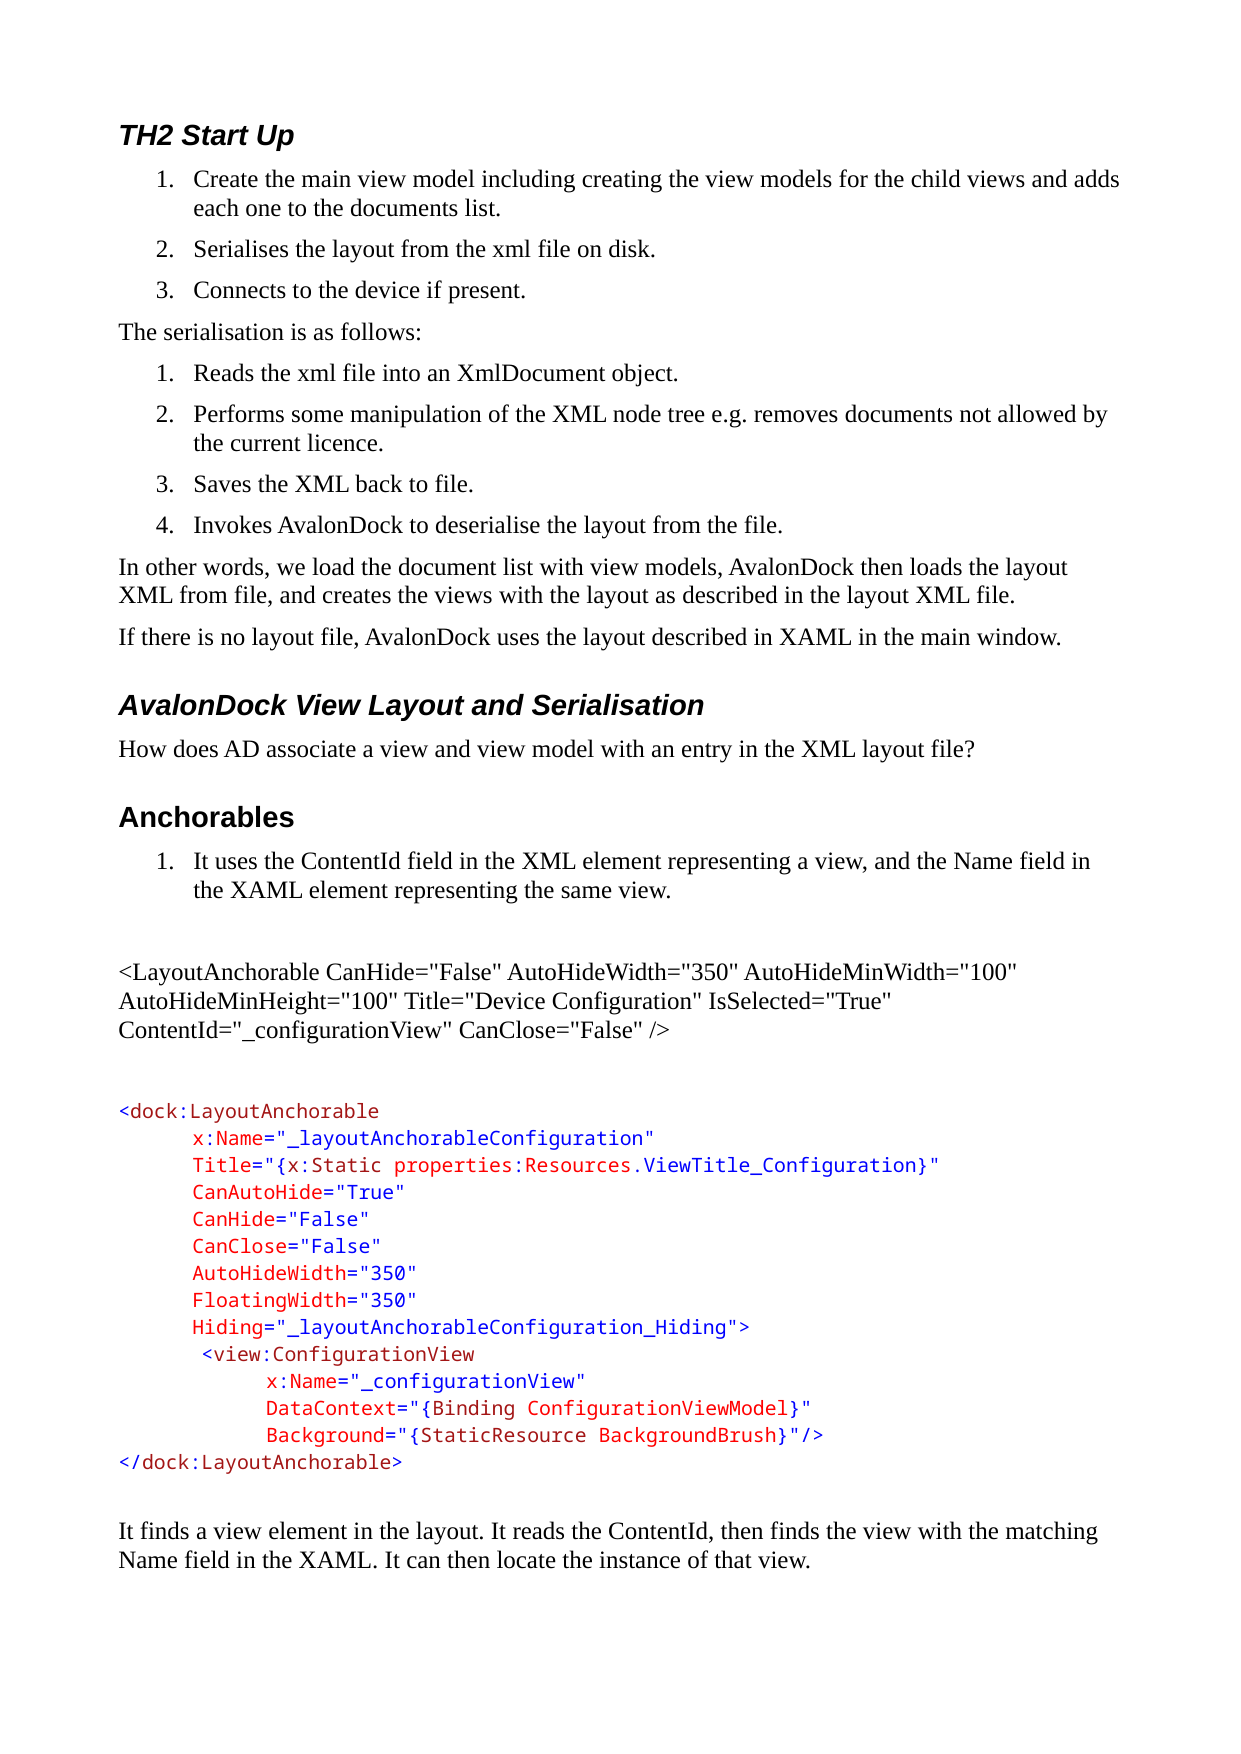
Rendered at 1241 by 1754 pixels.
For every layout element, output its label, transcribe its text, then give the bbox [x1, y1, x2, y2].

subtitle TH2 Start Up [118, 118, 1122, 152]
text The serialisation is as follows: [118, 317, 1122, 345]
list Reads the xml file into an XmlDocument object. [156, 358, 1122, 387]
text FloatingWidth="350" [118, 1286, 1122, 1313]
text In other words, we load the document list with view models, AvalonDock then loads the layout XML from file, and creates the views with the layout as described in the layout XML file. [118, 552, 1122, 609]
text DataContext="{Binding ConfigurationViewModel}" [118, 1394, 1122, 1421]
list Saves the XML back to file. [156, 469, 1122, 498]
text AutoHideWidth="350" [118, 1259, 1122, 1286]
text CanHide="False" [118, 1205, 1122, 1232]
list It uses the ContentId field in the XML element representing a view, and the Name field in the XAML element representing the same view. [156, 846, 1122, 904]
text Title="{x:Static properties:Resources.ViewTitle_Configuration}" [118, 1151, 1122, 1178]
text If there is no layout file, AvalonDock uses the layout described in XAML in the main window. [118, 622, 1122, 650]
text <LayoutAnchorable CanHide="False" AutoHideWidth="350" AutoHideMinWidth="100" AutoHideMinHeight="100" Title="Device Configuration" IsSelected="True" ContentId="_configurationView" CanClose="False" /> [118, 957, 1122, 1044]
text </dock:LayoutAnchorable> [118, 1448, 1122, 1475]
list Connects to the device if present. [156, 275, 1122, 304]
text CanAutoHide="True" [118, 1178, 1122, 1205]
subtitle AvalonDock View Layout and Serialisation [118, 688, 1122, 721]
text <dock:LayoutAnchorable [118, 1097, 1122, 1124]
text It finds a view element in the layout. It reads the ContentId, then finds the view with the matching Name field in the XAML. It can then locate the instance of that view. [118, 1516, 1122, 1574]
text Background="{StaticResource BackgroundBrush}"/> [118, 1421, 1122, 1448]
text CanClose="False" [118, 1232, 1122, 1259]
text x:Name="_configurationView" [118, 1367, 1122, 1394]
list Serialises the layout from the xml file on disk. [156, 234, 1122, 263]
subtitle Anchorables [118, 800, 1122, 834]
text Hiding="_layoutAnchorableConfiguration_Hiding"> [118, 1313, 1122, 1340]
text <view:ConfigurationView [118, 1340, 1122, 1367]
text How does AD associate a view and view model with an entry in the XML layout file? [118, 734, 1122, 763]
text x:Name="_layoutAnchorableConfiguration" [118, 1124, 1122, 1151]
list Create the main view model including creating the view models for the child views and adds each one to the documents list. [156, 164, 1122, 222]
list Invokes AvalonDock to deserialise the layout from the file. [156, 510, 1122, 539]
list Performs some manipulation of the XML node tree e.g. removes documents not allowed by the current licence. [156, 399, 1122, 457]
